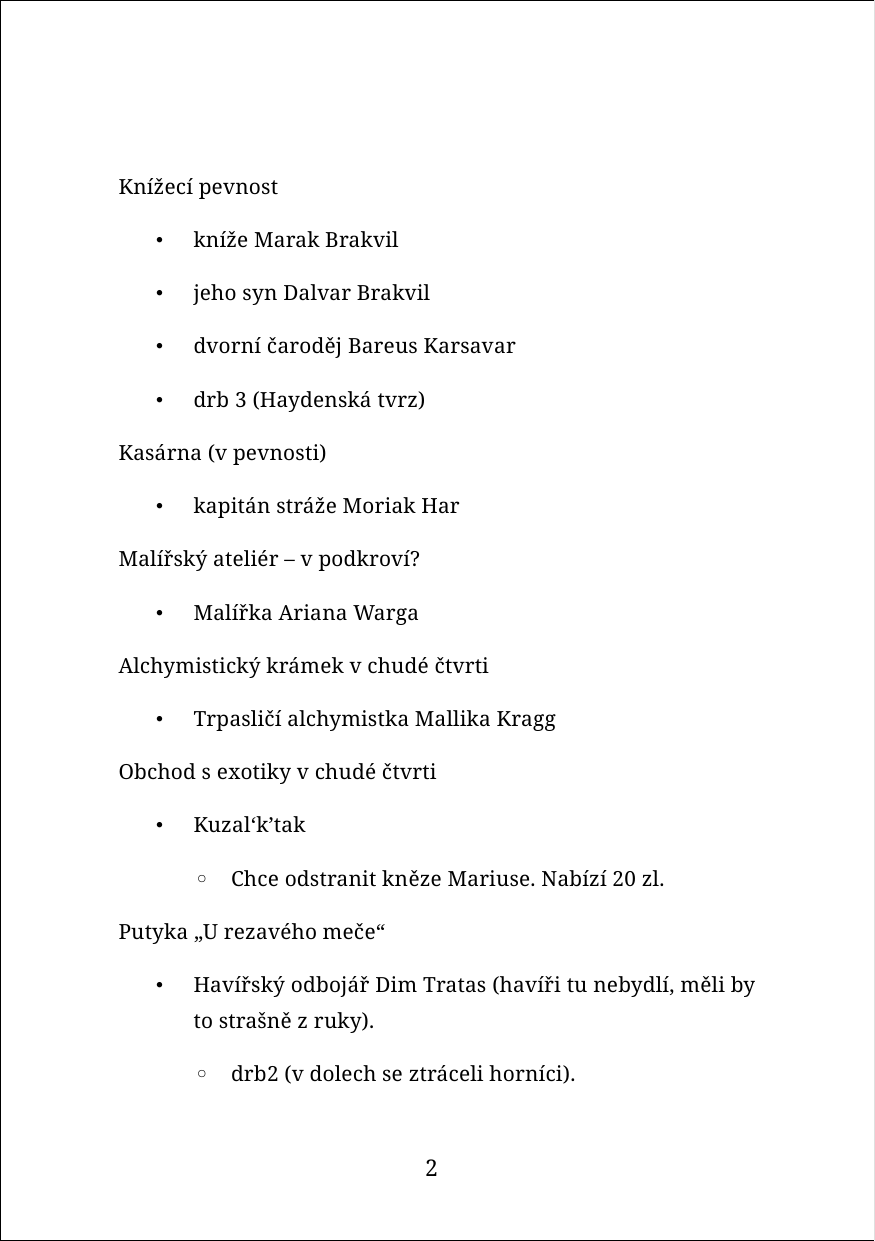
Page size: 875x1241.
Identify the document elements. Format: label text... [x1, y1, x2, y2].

list Kuzal‘k’tak [156, 811, 756, 839]
list drb2 (v dolech se ztráceli horníci). [193, 1059, 756, 1087]
list kapitán stráže Moriak Har [156, 491, 756, 519]
list dvorní čaroděj Bareus Karsavar [156, 331, 756, 360]
list Trpasličí alchymistka Mallika Kragg [156, 704, 756, 732]
text Kasárna (v pevnosti) [118, 438, 756, 466]
text Knížecí pevnost [118, 172, 756, 200]
list drb 3 (Haydenská tvrz) [156, 385, 756, 413]
list kníže Marak Brakvil [156, 225, 756, 253]
list Chce odstranit kněze Mariuse. Nabízí 20 zl. [193, 864, 756, 892]
text Putyka „U rezavého meče“ [118, 917, 756, 945]
list Malířka Ariana Warga [156, 598, 756, 626]
text Malířský ateliér – v podkroví? [118, 544, 756, 573]
list jeho syn Dalvar Brakvil [156, 278, 756, 307]
text Alchymistický krámek v chudé čtvrti [118, 651, 756, 679]
list Havířský odbojář Dim Tratas (havíři tu nebydlí, měli by to strašně z ruky). [156, 970, 756, 1034]
text Obchod s exotiky v chudé čtvrti [118, 757, 756, 786]
